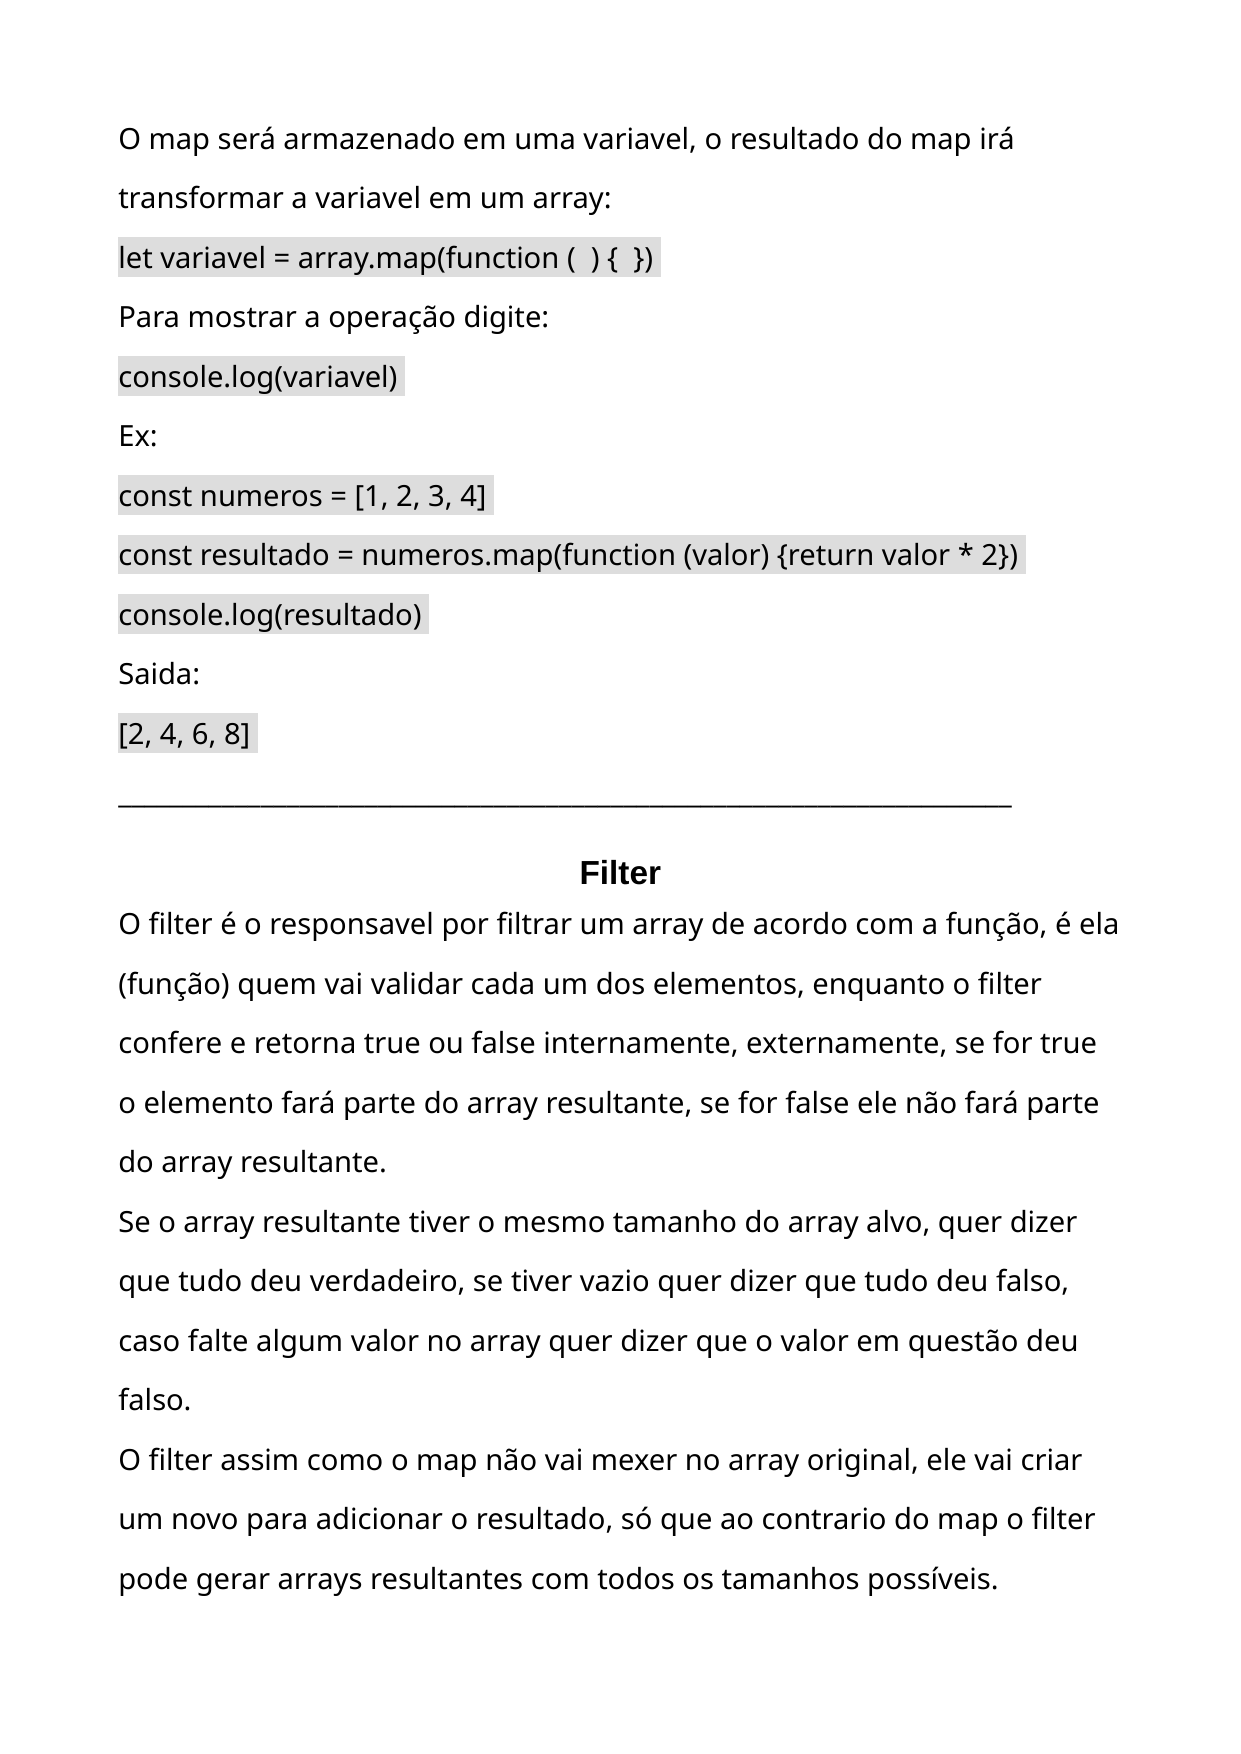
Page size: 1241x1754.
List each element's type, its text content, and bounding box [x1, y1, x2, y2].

subtitle Filter [118, 853, 1122, 891]
text Ex: [118, 416, 1122, 455]
text const resultado = numeros.map(function (valor) {return valor * 2}) [118, 534, 1122, 574]
text let variavel = array.map(function ( ) { }) [118, 237, 1122, 277]
text Se o array resultante tiver o mesmo tamanho do array alvo, quer dizer que tudo deu verdadeiro, se tiver vazio quer dizer que tudo deu falso, caso falte algum valor no array quer dizer que o valor em questão deu falso. [118, 1201, 1122, 1419]
text O filter é o responsavel por filtrar um array de acordo com a função, é ela (função) quem vai validar cada um dos elementos, enquanto o filter confere e retorna true ou false internamente, externamente, se for true o elemento fará parte do array resultante, se for false ele não fará parte do array resultante. [118, 904, 1122, 1181]
text console.log(variavel) [118, 356, 1122, 396]
text _____________________________________________________________________ [118, 772, 1122, 812]
text Para mostrar a operação digite: [118, 297, 1122, 336]
text Saida: [118, 653, 1122, 693]
text O map será armazenado em uma variavel, o resultado do map irá transformar a variavel em um array: [118, 118, 1122, 217]
text O filter assim como o map não vai mexer no array original, ele vai criar um novo para adicionar o resultado, só que ao contrario do map o filter pode gerar arrays resultantes com todos os tamanhos possíveis. [118, 1439, 1122, 1598]
text console.log(resultado) [118, 594, 1122, 634]
text const numeros = [1, 2, 3, 4] [118, 475, 1122, 515]
text [2, 4, 6, 8] [118, 713, 1122, 753]
